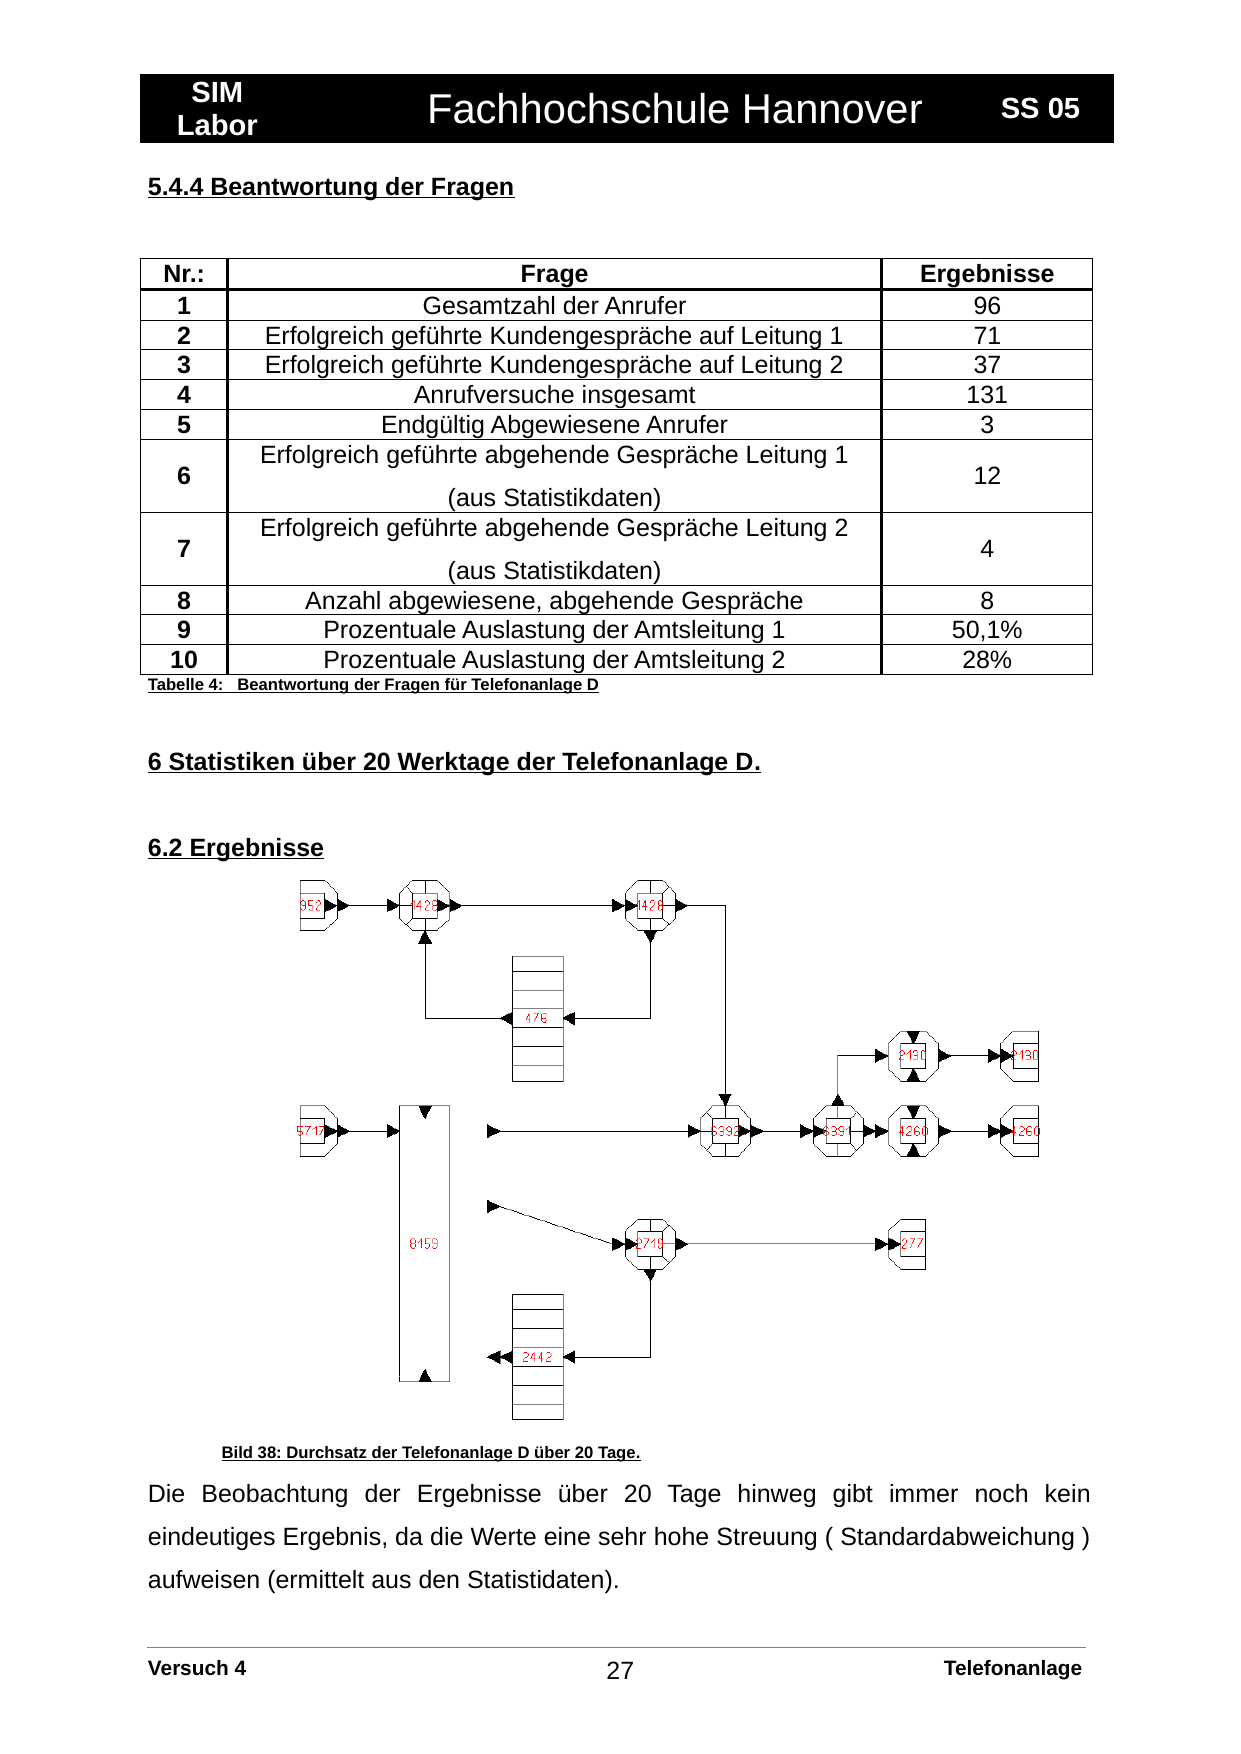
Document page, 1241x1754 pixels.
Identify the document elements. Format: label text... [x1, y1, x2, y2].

table_cell 37 [883, 350, 1092, 379]
table_cell Erfolgreich geführte abgehende Gespräche Leitung 1 (aus Statistikdaten) [229, 440, 880, 512]
table_cell 3 [141, 350, 226, 379]
text 6 Statistiken über 20 Werktage der Telefonanlage D. [148, 747, 1093, 776]
text Die Beobachtung der Ergebnisse über 20 Tage hinweg gibt immer noch kein eindeutiges Ergebnis, da die Werte eine sehr hohe Streuung ( Standardabweichung ) aufweisen (ermittelt aus den Statistidaten). [148, 1479, 1093, 1594]
table_cell Anrufversuche insgesamt [229, 380, 880, 409]
table_cell 12 [883, 440, 1092, 512]
table_header Nr.: [141, 259, 226, 288]
table_cell 96 [883, 291, 1092, 319]
table_cell 9 [141, 615, 226, 644]
table_header Frage [229, 259, 880, 288]
table_cell 3 [883, 410, 1092, 439]
table_cell 2 [141, 321, 226, 349]
table_cell 71 [883, 321, 1092, 349]
text Tabelle 4: Beantwortung der Fragen für Telefonanlage D [148, 675, 1093, 694]
table_cell 1 [141, 291, 226, 319]
table_cell 4 [883, 513, 1092, 584]
table_cell 8 [883, 586, 1092, 614]
table_cell 50,1% [883, 615, 1092, 644]
table_cell 10 [141, 645, 226, 674]
table_cell 4 [141, 380, 226, 409]
text 6.2 Ergebnisse [148, 833, 1093, 862]
table_cell Erfolgreich geführte Kundengespräche auf Leitung 2 [229, 350, 880, 379]
table_cell Endgültig Abgewiesene Anrufer [229, 410, 880, 439]
table_cell Anzahl abgewiesene, abgehende Gespräche [229, 586, 880, 614]
table_cell Prozentuale Auslastung der Amtsleitung 1 [229, 615, 880, 644]
table_cell 6 [141, 440, 226, 512]
table_header Ergebnisse [883, 259, 1092, 288]
table_cell 8 [141, 586, 226, 614]
text 5.4.4 Beantwortung der Fragen [148, 172, 1093, 200]
picture [295, 876, 1043, 1422]
table_cell 28% [883, 645, 1092, 674]
table_cell Erfolgreich geführte abgehende Gespräche Leitung 2 (aus Statistikdaten) [229, 513, 880, 584]
table_cell 7 [141, 513, 226, 584]
table_cell 5 [141, 410, 226, 439]
table_cell 131 [883, 380, 1092, 409]
table_cell Prozentuale Auslastung der Amtsleitung 2 [229, 645, 880, 674]
table_cell Erfolgreich geführte Kundengespräche auf Leitung 1 [229, 321, 880, 349]
text Bild 38: Durchsatz der Telefonanlage D über 20 Tage. [148, 1436, 1093, 1464]
table_cell Gesamtzahl der Anrufer [229, 291, 880, 319]
